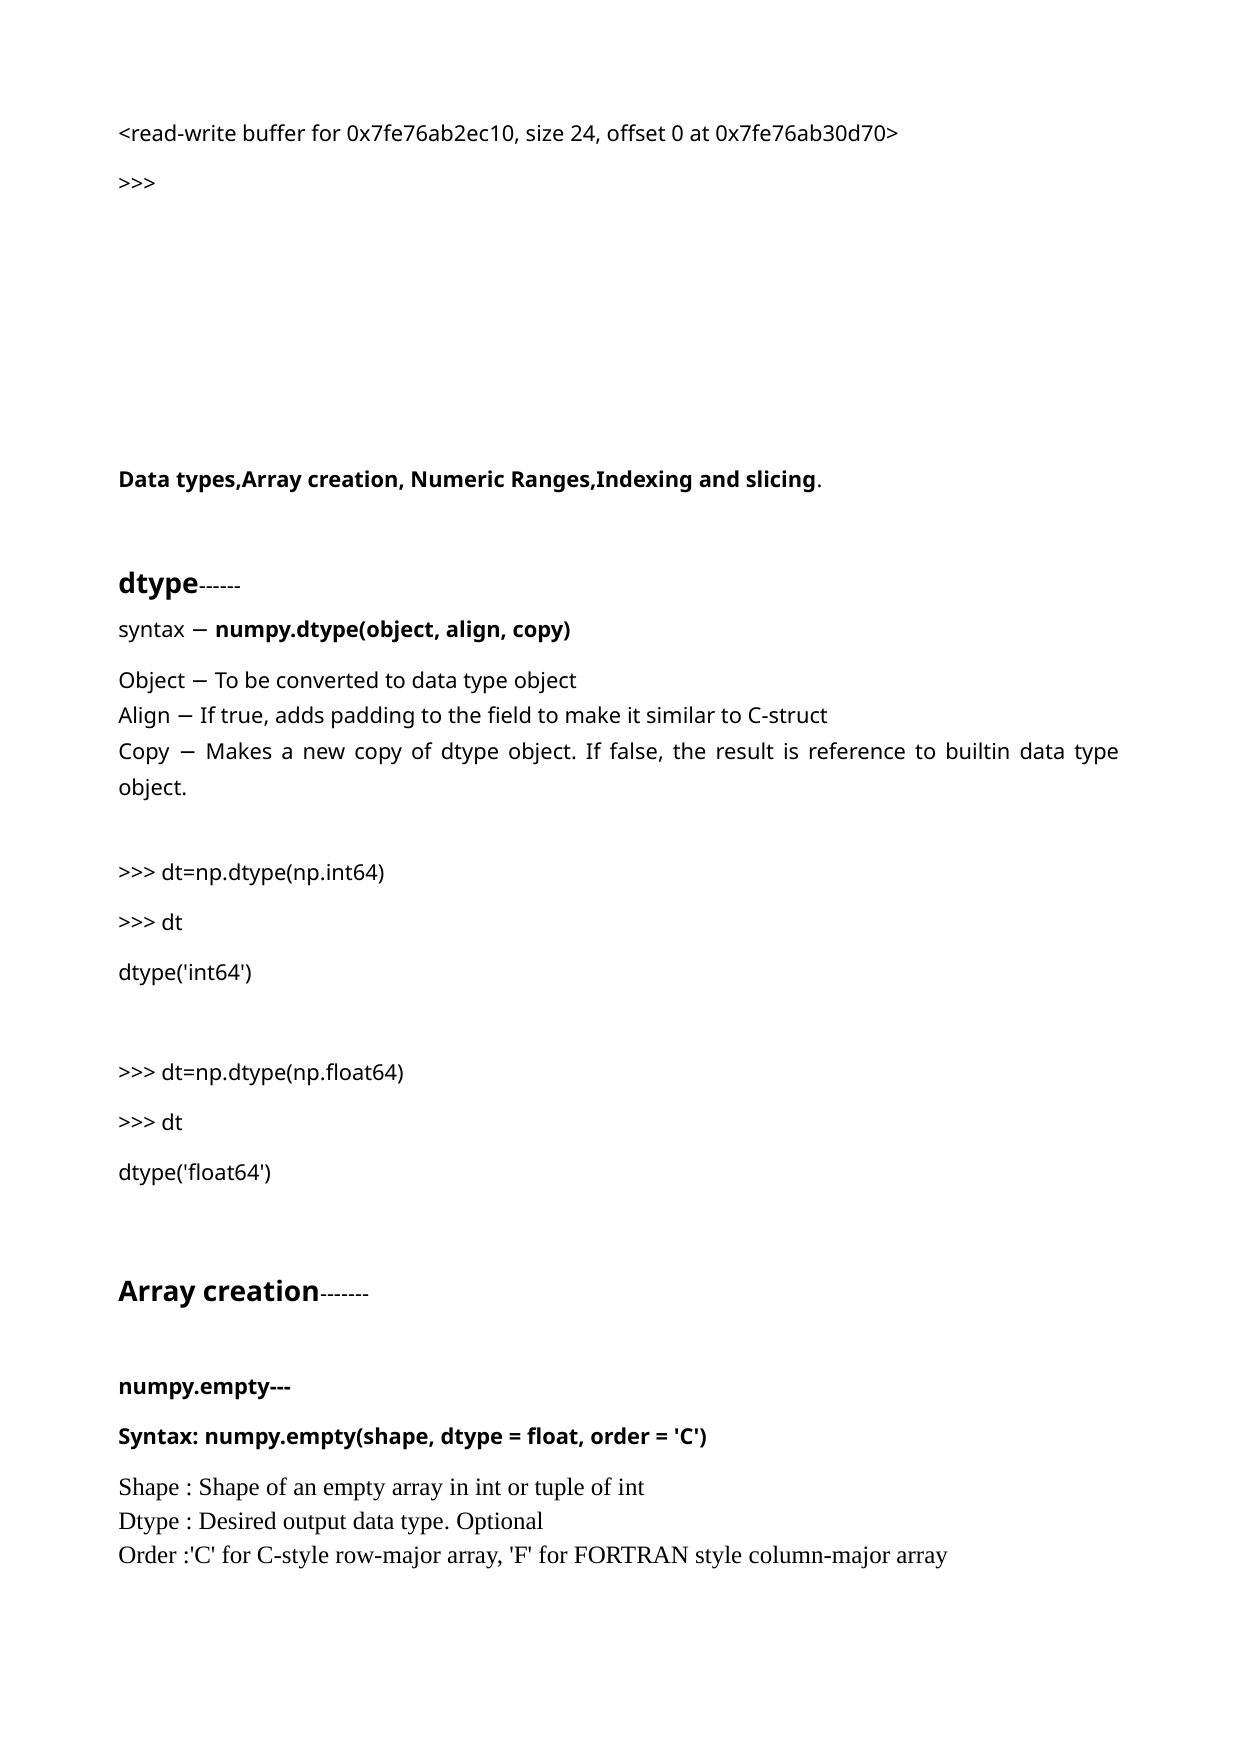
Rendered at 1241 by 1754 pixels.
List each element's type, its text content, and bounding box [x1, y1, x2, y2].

subtitle Array creation------- [118, 1271, 1122, 1309]
text Object − To be converted to data type object [118, 664, 1122, 694]
text Copy − Makes a new copy of dtype object. If false, the result is reference to builtin data type object. [118, 736, 1122, 802]
text <read-write buffer for 0x7fe76ab2ec10, size 24, offset 0 at 0x7fe76ab30d70> [118, 118, 1122, 148]
text >>> dt [118, 907, 1122, 937]
text Order :'C' for C-style row-major array, 'F' for FORTRAN style column-major array [118, 1541, 1122, 1569]
text >>> dt [118, 1107, 1122, 1137]
text >>> dt=np.dtype(np.float64) [118, 1057, 1122, 1086]
text numpy.empty--- [118, 1371, 1122, 1401]
text Align − If true, adds padding to the field to make it similar to C-struct [118, 700, 1122, 730]
text syntax − numpy.dtype(object, align, copy) [118, 614, 1122, 644]
text Shape : Shape of an empty array in int or tuple of int [118, 1472, 1122, 1500]
text Syntax: numpy.empty(shape, dtype = float, order = 'C') [118, 1421, 1122, 1451]
text Data types,Array creation, Numeric Ranges,Indexing and slicing. [118, 464, 1122, 494]
text dtype('int64') [118, 957, 1122, 987]
text dtype('float64') [118, 1157, 1122, 1187]
text Dtype : Desired output data type. Optional [118, 1506, 1122, 1535]
text >>> dt=np.dtype(np.int64) [118, 857, 1122, 886]
subtitle dtype------ [118, 563, 1122, 602]
text >>> [118, 168, 1122, 198]
